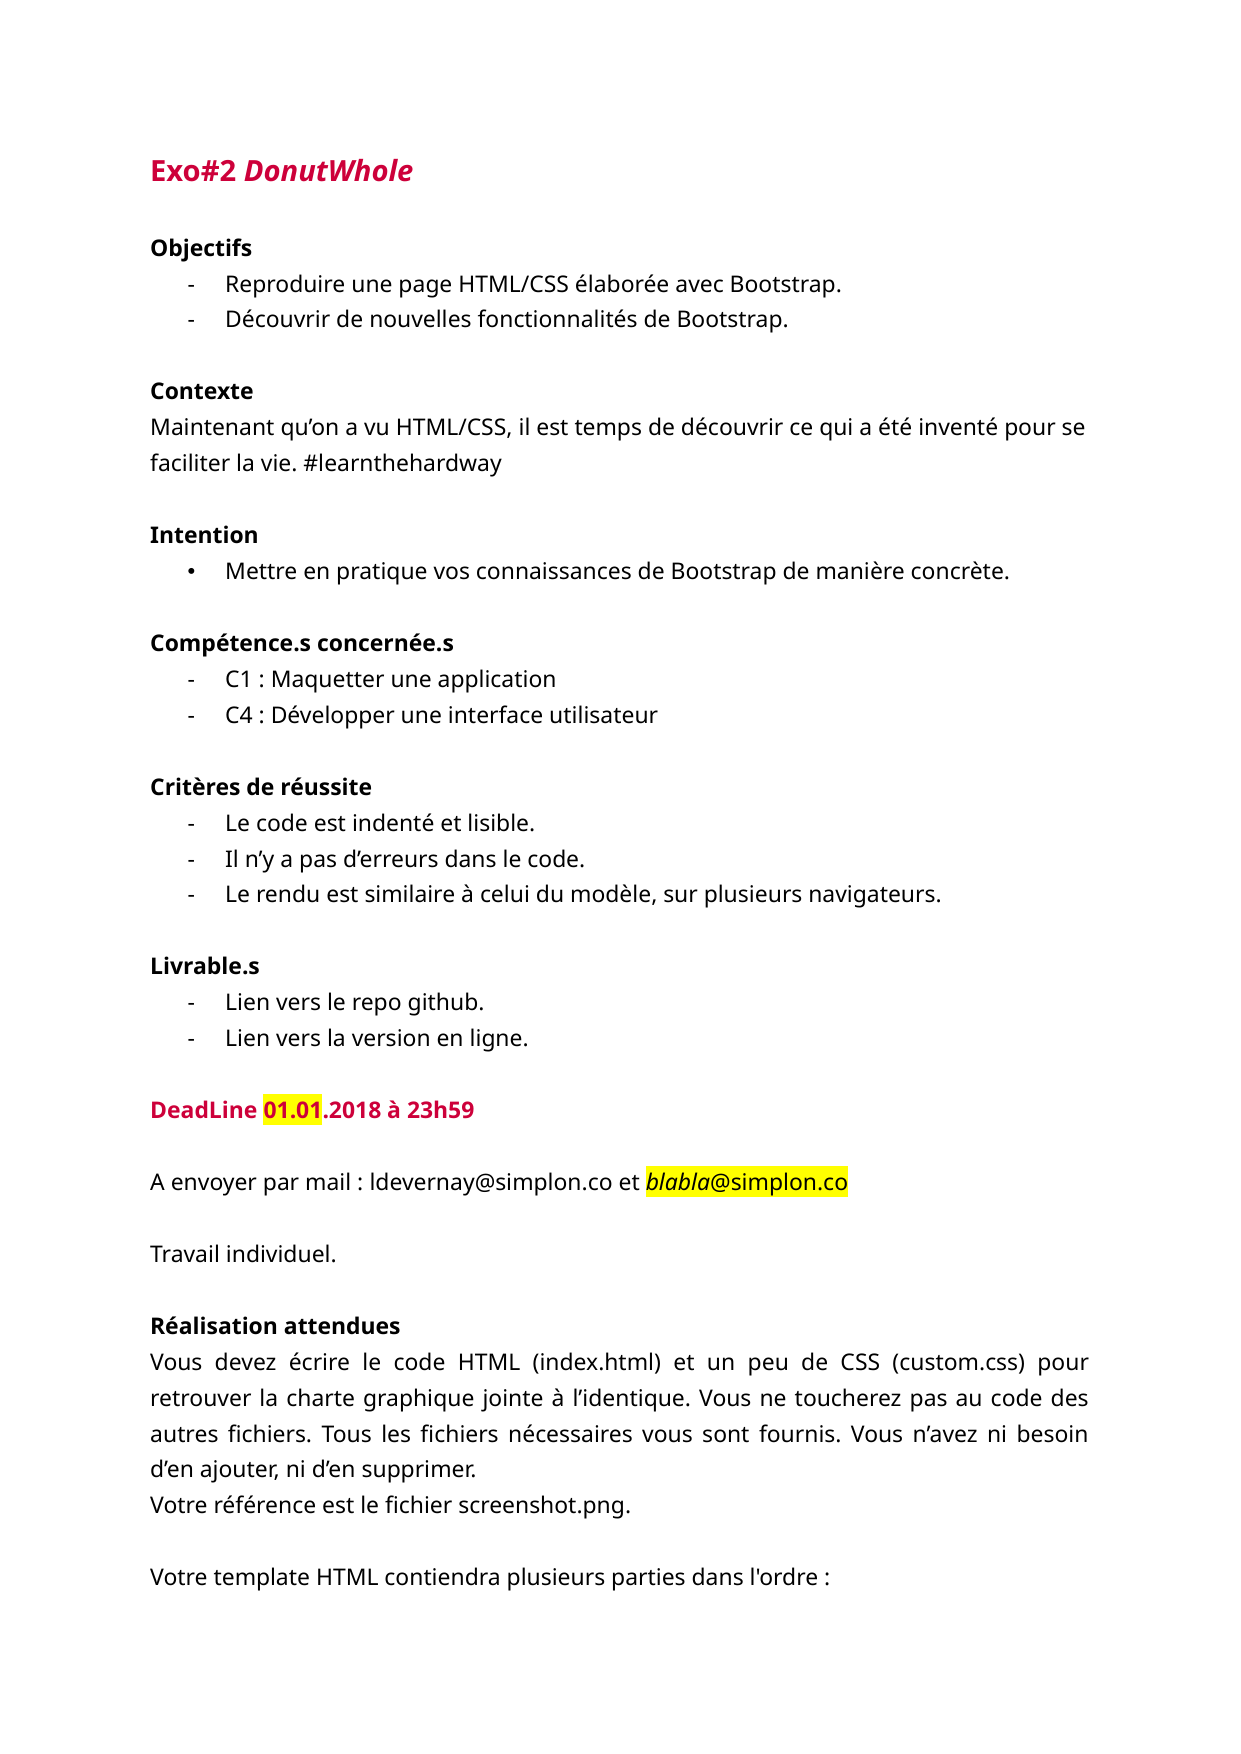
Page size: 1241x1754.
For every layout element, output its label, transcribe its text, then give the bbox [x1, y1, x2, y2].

list C1 : Maquetter une application [187, 663, 1090, 694]
text Livrable.s [150, 950, 1090, 982]
text Critères de réussite [150, 771, 1090, 802]
text Intention [150, 519, 1090, 550]
list Lien vers la version en ligne. [187, 1022, 1090, 1053]
list Il n’y a pas d’erreurs dans le code. [187, 842, 1090, 874]
text Vous devez écrire le code HTML (index.html) et un peu de CSS (custom.css) pour retrouver la charte graphique jointe à l’identique. Vous ne toucherez pas au code des autres fichiers. Tous les fichiers nécessaires vous sont fournis. Vous n’avez ni besoin d’en ajouter, ni d’en supprimer. [150, 1346, 1090, 1485]
text Exo#2 DonutWhole [150, 150, 1090, 190]
text Compétence.s concernée.s [150, 627, 1090, 658]
list Lien vers le repo github. [187, 986, 1090, 1017]
list Découvrir de nouvelles fonctionnalités de Bootstrap. [187, 303, 1090, 335]
list C4 : Développer une interface utilisateur [187, 699, 1090, 730]
list Le code est indenté et lisible. [187, 807, 1090, 838]
text Travail individuel. [150, 1238, 1090, 1269]
list Reproduire une page HTML/CSS élaborée avec Bootstrap. [187, 267, 1090, 299]
list Mettre en pratique vos connaissances de Bootstrap de manière concrète. [187, 555, 1090, 586]
text A envoyer par mail : ldevernay@simplon.co et blabla@simplon.co [150, 1166, 1090, 1197]
text DeadLine 01.01.2018 à 23h59 [150, 1094, 322, 1125]
text Objectifs [150, 232, 1090, 263]
text Contexte [150, 375, 1090, 407]
text Maintenant qu’on a vu HTML/CSS, il est temps de découvrir ce qui a été inventé pour se faciliter la vie. #learnthehardway [150, 411, 1090, 478]
text Votre template HTML contiendra plusieurs parties dans l'ordre : [150, 1561, 1090, 1592]
list Le rendu est similaire à celui du modèle, sur plusieurs navigateurs. [187, 878, 1090, 910]
text Réalisation attendues [150, 1310, 1090, 1341]
text DeadLine 01.01.2018 à 23h59 [474, 1094, 1090, 1125]
text Votre référence est le fichier screenshot.png. [150, 1489, 1090, 1521]
